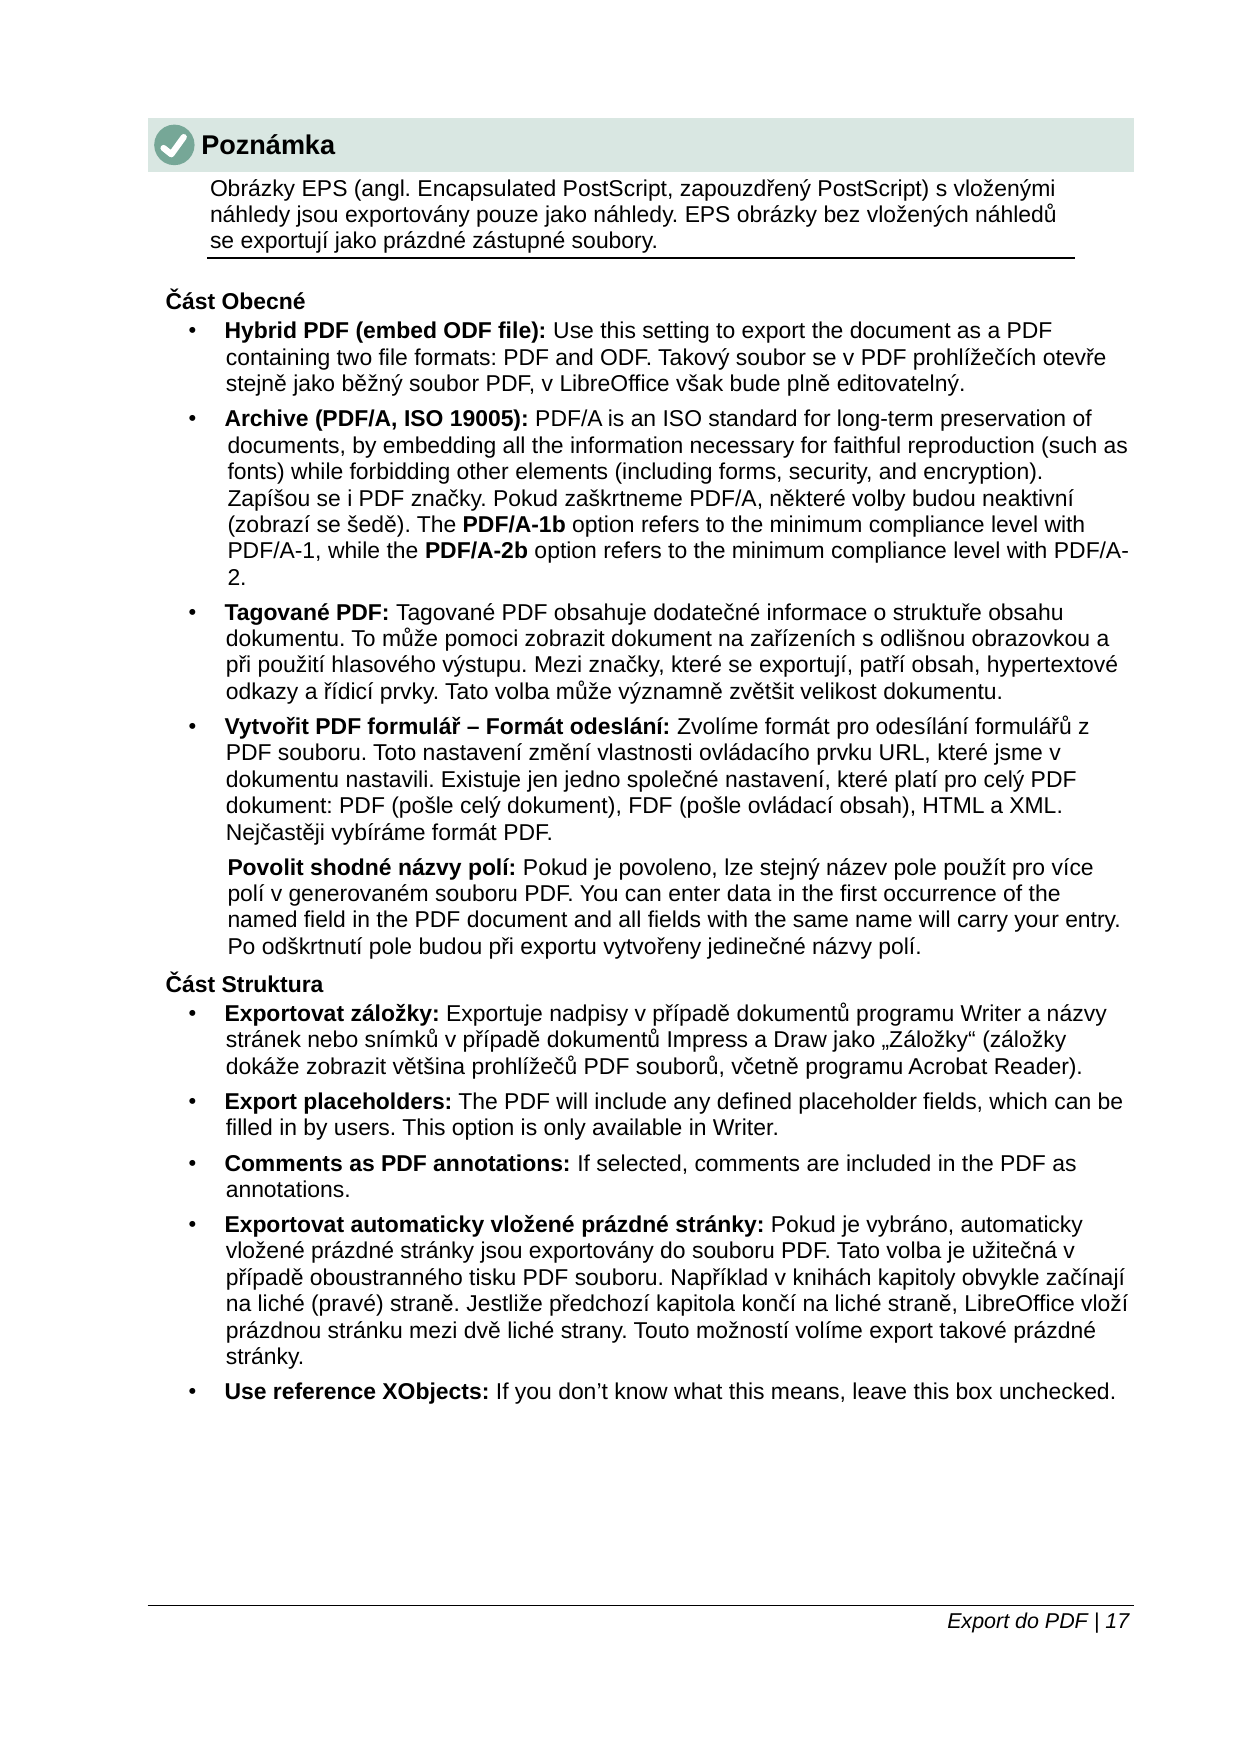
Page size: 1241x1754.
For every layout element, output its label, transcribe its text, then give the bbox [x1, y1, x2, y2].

list Tagované PDF: Tagované PDF obsahuje dodatečné informace o struktuře obsahu dokumentu. To může pomoci zobrazit dokument na zařízeních s odlišnou obrazovkou a při použití hlasového výstupu. Mezi značky, které se exportují, patří obsah, hypertextové odkazy a řídicí prvky. Tato volba může významně zvětšit velikost dokumentu. [185, 596, 1134, 704]
list Exportovat automaticky vložené prázdné stránky: Pokud je vybráno, automaticky vložené prázdné stránky jsou exportovány do souboru PDF. Tato volba je užitečná v případě oboustranného tisku PDF souboru. Například v knihách kapitoly obvykle začínají na liché (pravé) straně. Jestliže předchozí kapitola končí na liché straně, LibreOffice vloží prázdnou stránku mezi dvě liché strany. Touto možností volíme export takové prázdné stránky. [185, 1208, 1134, 1369]
text Část Struktura [165, 971, 1134, 997]
text Obrázky EPS (angl. Encapsulated PostScript, zapouzdřený PostScript) s vloženými náhledy jsou exportovány pouze jako náhledy. EPS obrázky bez vložených náhledů se exportují jako prázdné zástupné soubory. [207, 172, 1075, 257]
list Vytvořit PDF formulář – Formát odeslání: Zvolíme formát pro odesílání formulářů z PDF souboru. Toto nastavení změní vlastnosti ovládacího prvku URL, které jsme v dokumentu nastavili. Existuje jen jedno společné nastavení, které platí pro celý PDF dokument: PDF (pošle celý dokument), FDF (pošle ovládací obsah), HTML a XML. Nejčastěji vybíráme formát PDF. [185, 710, 1134, 845]
subtitle Poznámka [148, 118, 1134, 172]
list Use reference XObjects: If you don’t know what this means, leave this box unchecked. [185, 1375, 1134, 1407]
list Hybrid PDF (embed ODF file): Use this setting to export the document as a PDF containing two file formats: PDF and ODF. Takový soubor se v PDF prohlížečích otevře stejně jako běžný soubor PDF, v LibreOffice však bude plně editovatelný. [185, 314, 1134, 397]
list Exportovat záložky: Exportuje nadpisy v případě dokumentů programu Writer a názvy stránek nebo snímků v případě dokumentů Impress a Draw jako „Záložky“ (záložky dokáže zobrazit většina prohlížečů PDF souborů, včetně programu Acrobat Reader). [185, 997, 1134, 1079]
text Část Obecné [165, 288, 1134, 314]
list Povolit shodné názvy polí: Pokud je povoleno, lze stejný název pole použít pro více polí v generovaném souboru PDF. You can enter data in the first occurrence of the named field in the PDF document and all fields with the same name will carry your entry. Po odškrtnutí pole budou při exportu vytvořeny jedinečné názvy polí. [185, 851, 1134, 962]
list Export placeholders: The PDF will include any defined placeholder fields, which can be filled in by users. This option is only available in Writer. [185, 1085, 1134, 1141]
list Comments as PDF annotations: If selected, comments are included in the PDF as annotations. [185, 1147, 1134, 1202]
list Archive (PDF/A, ISO 19005): PDF/A is an ISO standard for long-term preservation of documents, by embedding all the information necessary for faithful reproduction (such as fonts) while forbidding other elements (including forms, security, and encryption). Zapíšou se i PDF značky. Pokud zaškrtneme PDF/A, některé volby budou neaktivní (zobrazí se šedě). The PDF/A-1b option refers to the minimum compliance level with PDF/A-1, while the PDF/A-2b option refers to the minimum compliance level with PDF/A-2. [185, 402, 1134, 590]
